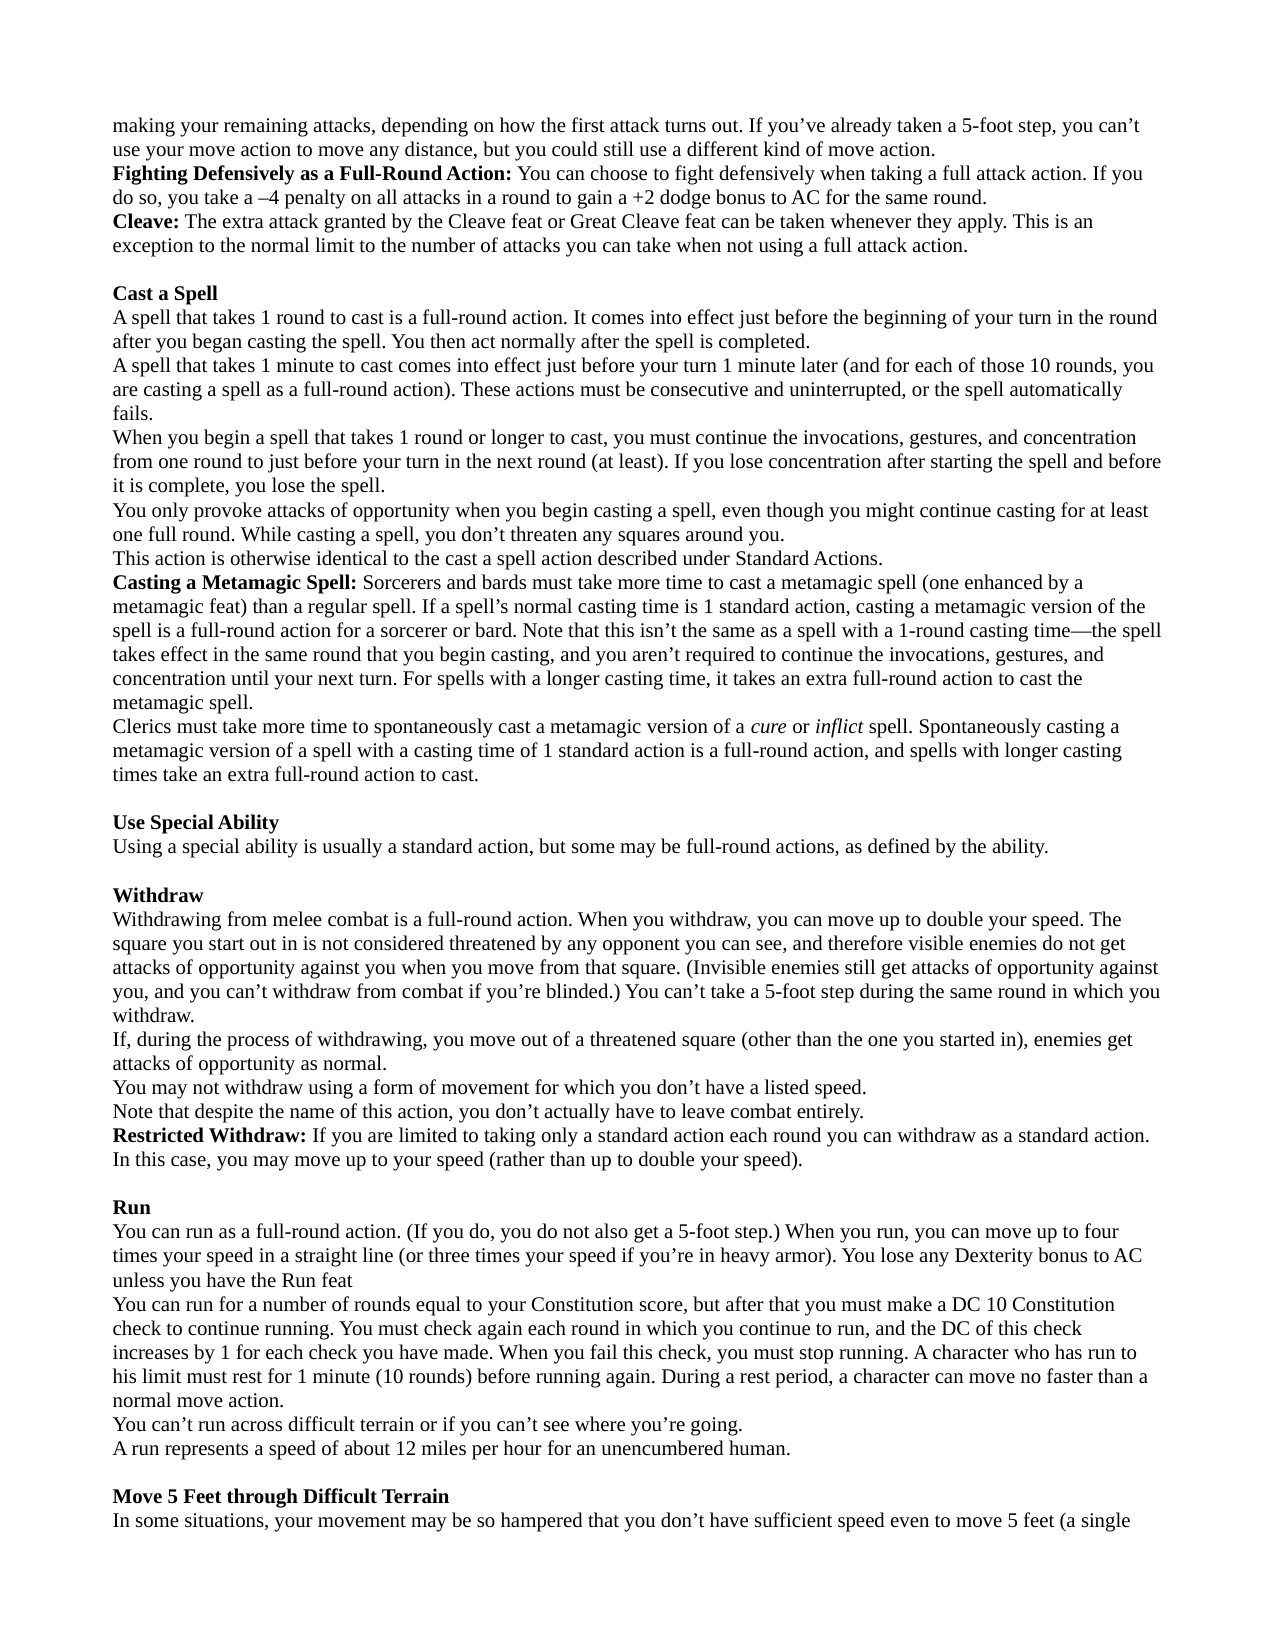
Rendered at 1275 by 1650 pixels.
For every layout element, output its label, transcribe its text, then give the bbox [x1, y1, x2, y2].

text If, during the process of withdrawing, you move out of a threatened square (other than the one you started in), enemies get attacks of opportunity as normal. [112, 1027, 1162, 1075]
text Casting a Metamagic Spell: Sorcerers and bards must take more time to cast a metamagic spell (one enhanced by a metamagic feat) than a regular spell. If a spell’s normal casting time is 1 standard action, casting a metamagic version of the spell is a full-round action for a sorcerer or bard. Note that this isn’t the same as a spell with a 1-round casting time—the spell takes effect in the same round that you begin casting, and you aren’t required to continue the invocations, gestures, and concentration until your next turn. For spells with a longer casting time, it takes an extra full-round action to cast the metamagic spell. [112, 570, 1162, 714]
text You only provoke attacks of opportunity when you begin casting a spell, even though you might continue casting for at least one full round. While casting a spell, you don’t threaten any squares around you. [112, 497, 1162, 546]
subtitle Move 5 Feet through Difficult Terrain [112, 1484, 1162, 1508]
text Note that despite the name of this action, you don’t actually have to leave combat entirely. [112, 1099, 1162, 1123]
subtitle Withdraw [112, 882, 1162, 907]
text Cleave: The extra attack granted by the Cleave feat or Great Cleave feat can be taken whenever they apply. This is an exception to the normal limit to the number of attacks you can take when not using a full attack action. [112, 209, 1162, 257]
text When you begin a spell that takes 1 round or longer to cast, you must continue the invocations, gestures, and concentration from one round to just before your turn in the next round (at least). If you lose concentration after starting the spell and before it is complete, you lose the spell. [112, 425, 1162, 497]
text Fighting Defensively as a Full-Round Action: You can choose to fight defensively when taking a full attack action. If you do so, you take a –4 penalty on all attacks in a round to gain a +2 dodge bonus to AC for the same round. [112, 161, 1162, 209]
text Restricted Withdraw: If you are limited to taking only a standard action each round you can withdraw as a standard action. In this case, you may move up to your speed (rather than up to double your speed). [112, 1123, 1162, 1171]
text You may not withdraw using a form of movement for which you don’t have a listed speed. [112, 1075, 1162, 1099]
subtitle Use Special Ability [112, 810, 1162, 834]
text Withdrawing from melee combat is a full-round action. When you withdraw, you can move up to double your speed. The square you start out in is not considered threatened by any opponent you can see, and therefore visible enemies do not get attacks of opportunity against you when you move from that square. (Invisible enemies still get attacks of opportunity against you, and you can’t withdraw from combat if you’re blinded.) You can’t take a 5-foot step during the same round in which you withdraw. [112, 907, 1162, 1027]
text This action is otherwise identical to the cast a spell action described under Standard Actions. [112, 546, 1162, 570]
text A spell that takes 1 minute to cast comes into effect just before your turn 1 minute later (and for each of those 10 rounds, you are casting a spell as a full-round action). These actions must be consecutive and uninterrupted, or the spell automatically fails. [112, 353, 1162, 425]
text A run represents a speed of about 12 miles per hour for an unencumbered human. [112, 1436, 1162, 1460]
text You can’t run across difficult terrain or if you can’t see where you’re going. [112, 1412, 1162, 1436]
text making your remaining attacks, depending on how the first attack turns out. If you’ve already taken a 5-foot step, you can’t use your move action to move any distance, but you could still use a different kind of move action. [112, 112, 1162, 161]
subtitle Cast a Spell [112, 281, 1162, 305]
text In some situations, your movement may be so hampered that you don’t have sufficient speed even to move 5 feet (a single [112, 1508, 1162, 1532]
subtitle Run [112, 1195, 1162, 1219]
text Clerics must take more time to spontaneously cast a metamagic version of a cure or inflict spell. Spontaneously casting a metamagic version of a spell with a casting time of 1 standard action is a full-round action, and spells with longer casting times take an extra full-round action to cast. [112, 714, 1162, 786]
text You can run for a number of rounds equal to your Constitution score, but after that you must make a DC 10 Constitution check to continue running. You must check again each round in which you continue to run, and the DC of this check increases by 1 for each check you have made. When you fail this check, you must stop running. A character who has run to his limit must rest for 1 minute (10 rounds) before running again. During a rest period, a character can move no faster than a normal move action. [112, 1292, 1162, 1412]
text A spell that takes 1 round to cast is a full-round action. It comes into effect just before the beginning of your turn in the round after you began casting the spell. You then act normally after the spell is completed. [112, 305, 1162, 353]
text You can run as a full-round action. (If you do, you do not also get a 5-foot step.) When you run, you can move up to four times your speed in a straight line (or three times your speed if you’re in heavy armor). You lose any Dexterity bonus to AC unless you have the Run feat [112, 1219, 1162, 1292]
text Using a special ability is usually a standard action, but some may be full-round actions, as defined by the ability. [112, 834, 1162, 858]
